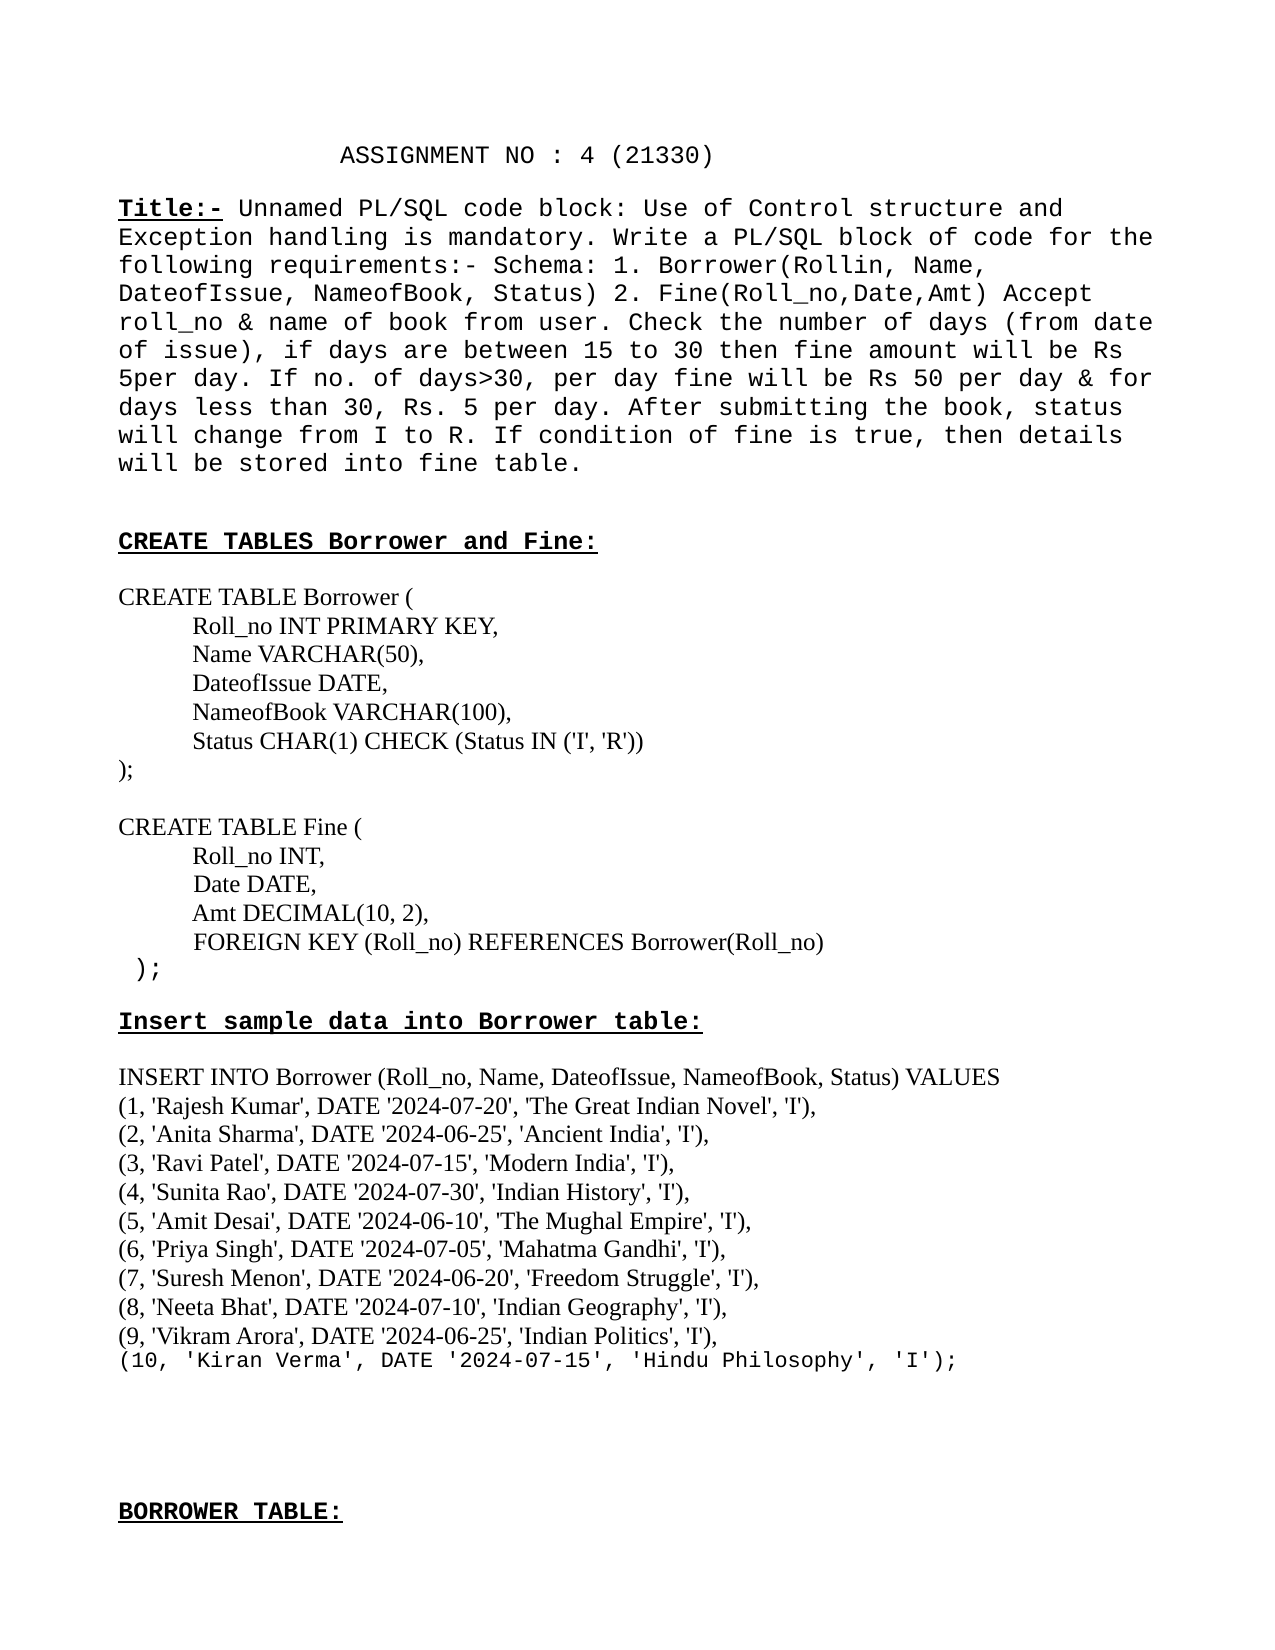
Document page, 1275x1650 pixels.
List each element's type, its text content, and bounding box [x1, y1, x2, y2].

text (8, 'Neeta Bhat', DATE '2024-07-10', 'Indian Geography', 'I'), [118, 1292, 1157, 1321]
text ); [118, 956, 1157, 984]
text (6, 'Priya Singh', DATE '2024-07-05', 'Mahatma Gandhi', 'I'), [118, 1234, 1157, 1263]
text (1, 'Rajesh Kumar', DATE '2024-07-20', 'The Great Indian Novel', 'I'), [118, 1091, 1157, 1119]
text Insert sample data into Borrower table: [118, 1009, 1157, 1037]
text Status CHAR(1) CHECK (Status IN ('I', 'R')) [118, 726, 1157, 754]
text (7, 'Suresh Menon', DATE '2024-06-20', 'Freedom Struggle', 'I'), [118, 1263, 1157, 1292]
text INSERT INTO Borrower (Roll_no, Name, DateofIssue, NameofBook, Status) VALUES [118, 1062, 1157, 1091]
text (5, 'Amit Desai', DATE '2024-06-10', 'The Mughal Empire', 'I'), [118, 1206, 1157, 1234]
text Roll_no INT, [118, 841, 1157, 869]
text ASSIGNMENT NO : 4 (21330) [118, 143, 1157, 171]
text (2, 'Anita Sharma', DATE '2024-06-25', 'Ancient India', 'I'), [118, 1119, 1157, 1148]
text DateofIssue DATE, [118, 668, 1157, 697]
text CREATE TABLE Fine ( [118, 812, 1157, 841]
text ); [118, 754, 1157, 783]
text Roll_no INT PRIMARY KEY, [118, 611, 1157, 639]
text Amt DECIMAL(10, 2), [118, 898, 1157, 927]
text NameofBook VARCHAR(100), [118, 697, 1157, 726]
text (9, 'Vikram Arora', DATE '2024-06-25', 'Indian Politics', 'I'), [118, 1321, 1157, 1349]
text Date DATE, [118, 869, 1157, 898]
text (10, 'Kiran Verma', DATE '2024-07-15', 'Hindu Philosophy', 'I'); [118, 1349, 1157, 1374]
text CREATE TABLE Borrower ( [118, 582, 1157, 611]
text Name VARCHAR(50), [118, 639, 1157, 668]
text CREATE TABLES Borrower and Fine: [118, 529, 1157, 557]
text BORROWER TABLE: [118, 1498, 1157, 1527]
text (3, 'Ravi Patel', DATE '2024-07-15', 'Modern India', 'I'), [118, 1148, 1157, 1177]
text (4, 'Sunita Rao', DATE '2024-07-30', 'Indian History', 'I'), [118, 1177, 1157, 1206]
text FOREIGN KEY (Roll_no) REFERENCES Borrower(Roll_no) [118, 927, 1157, 956]
text Title:- Unnamed PL/SQL code block: Use of Control structure and Exception handling is mandatory. Write a PL/SQL block of code for the following requirements:- Schema: 1. Borrower(Rollin, Name, DateofIssue, NameofBook, Status) 2. Fine(Roll_no,Date,Amt) Accept roll_no & name of book from user. Check the number of days (from date of issue), if days are between 15 to 30 then fine amount will be Rs 5per day. If no. of days>30, per day fine will be Rs 50 per day & for days less than 30, Rs. 5 per day. After submitting the book, status will change from I to R. If condition of fine is true, then details will be stored into fine table. [118, 196, 1157, 479]
